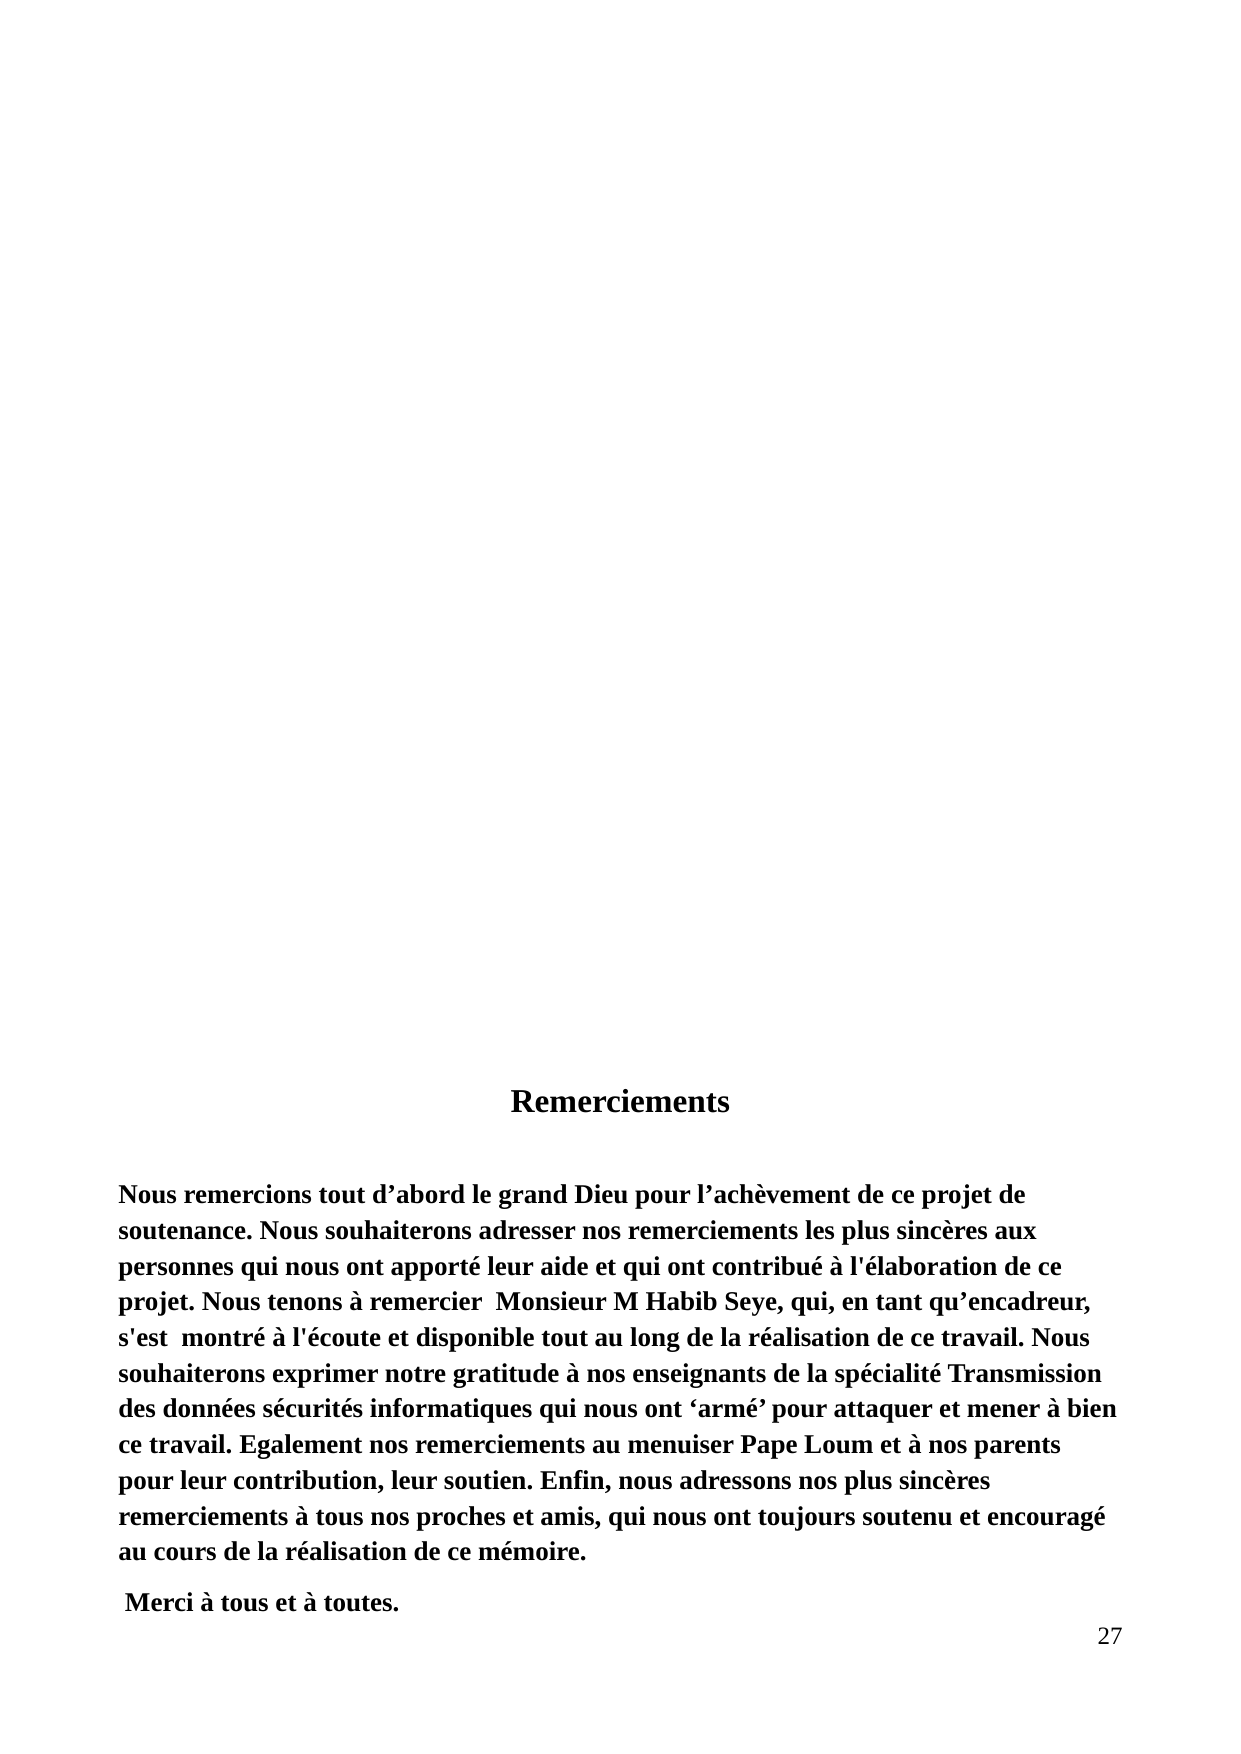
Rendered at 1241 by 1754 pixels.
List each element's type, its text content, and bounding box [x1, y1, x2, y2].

subtitle Remerciements [118, 1081, 1122, 1119]
text Nous remercions tout d’abord le grand Dieu pour l’achèvement de ce projet de soutenance. Nous souhaiterons adresser nos remerciements les plus sincères aux personnes qui nous ont apporté leur aide et qui ont contribué à l'élaboration de ce projet. Nous tenons à remercier Monsieur M Habib Seye, qui, en tant qu’encadreur, s'est montré à l'écoute et disponible tout au long de la réalisation de ce travail. Nous souhaiterons exprimer notre gratitude à nos enseignants de la spécialité Transmission des données sécurités informatiques qui nous ont ‘armé’ pour attaquer et mener à bien ce travail. Egalement nos remerciements au menuiser Pape Loum et à nos parents pour leur contribution, leur soutien. Enfin, nous adressons nos plus sincères remerciements à tous nos proches et amis, qui nous ont toujours soutenu et encouragé au cours de la réalisation de ce mémoire. [118, 1178, 1122, 1567]
text Merci à tous et à toutes. [118, 1586, 1122, 1617]
